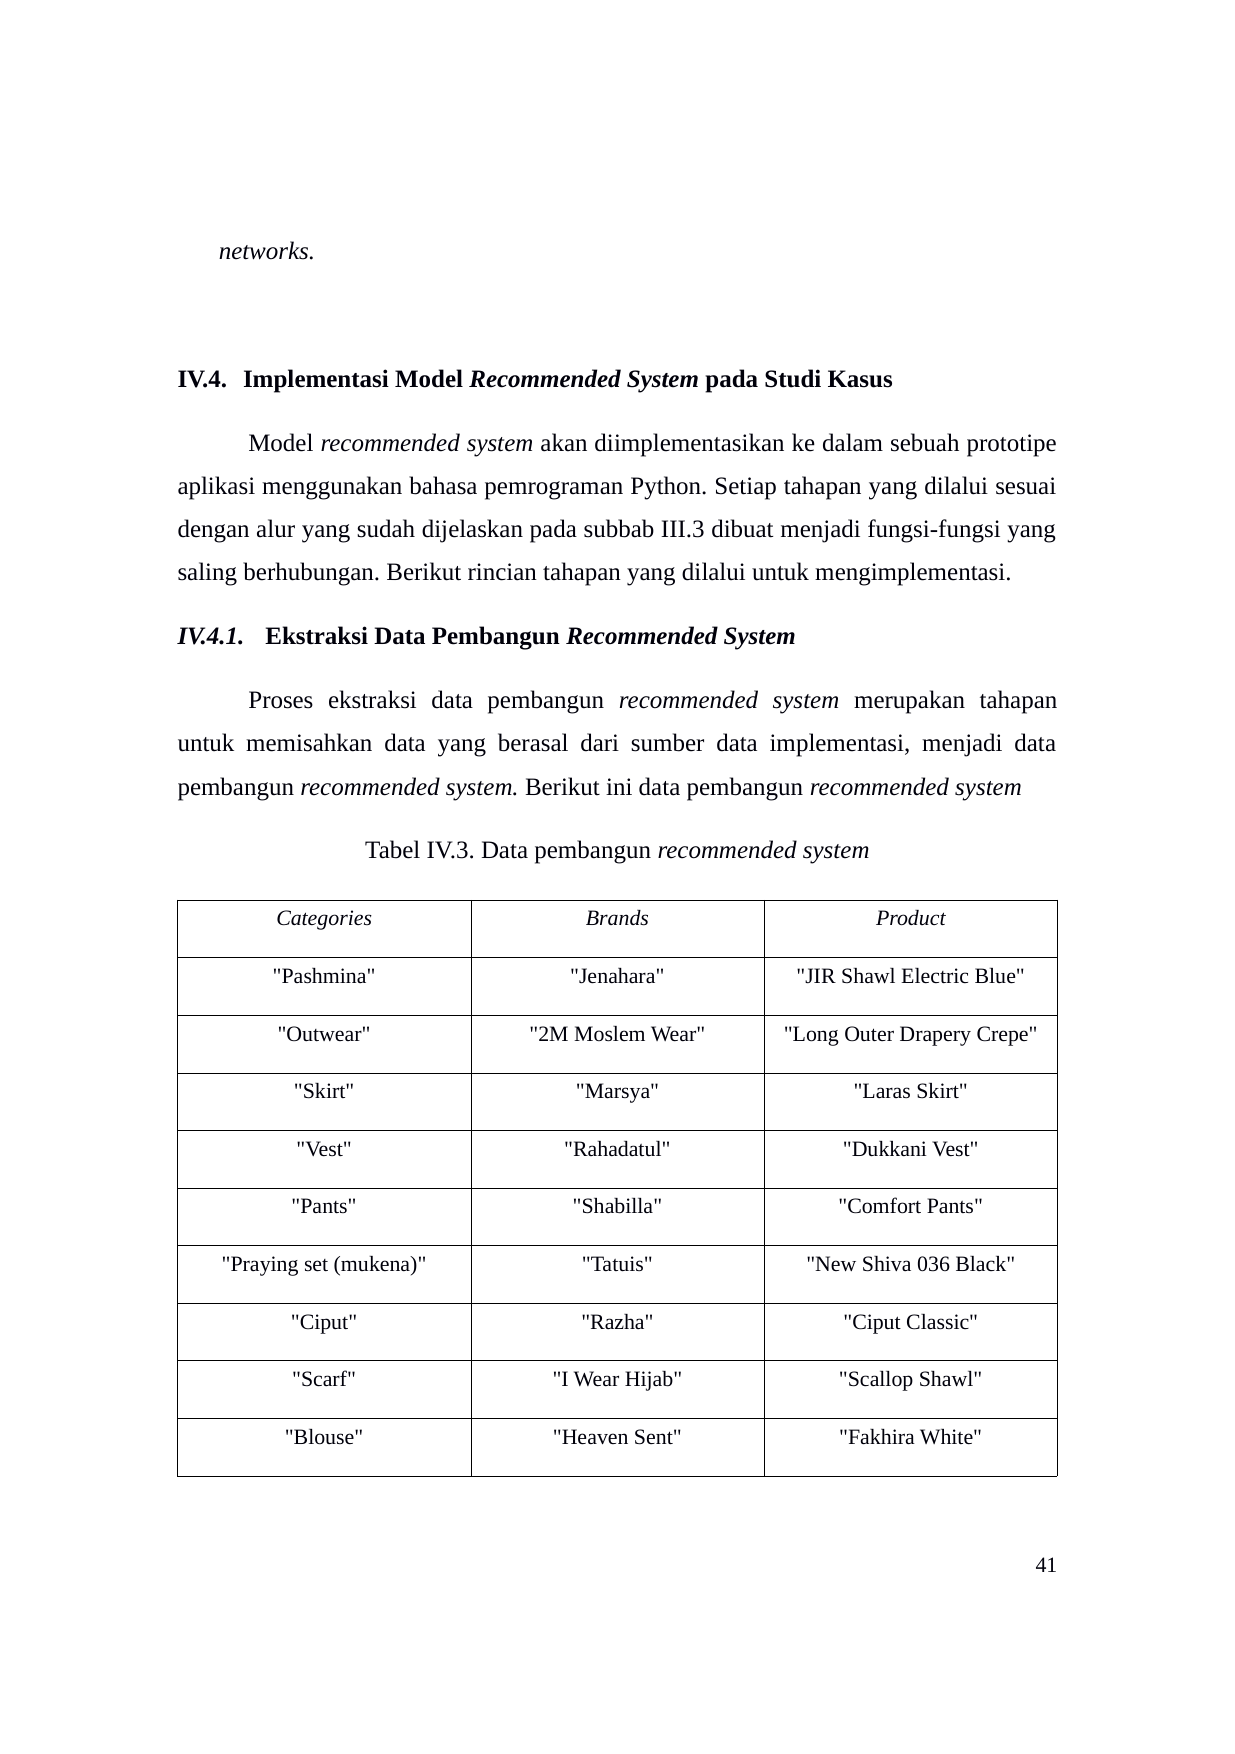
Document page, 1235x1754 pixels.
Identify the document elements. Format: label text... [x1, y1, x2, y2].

text Proses ekstraksi data pembangun recommended system merupakan tahapan untuk memisahkan data yang berasal dari sumber data implementasi, menjadi data pembangun recommended system. Berikut ini data pembangun recommended system [177, 685, 1057, 800]
table_header Categories [178, 901, 471, 957]
table_cell "Laras Skirt" [765, 1074, 1057, 1130]
table_cell "I Wear Hijab" [472, 1361, 764, 1418]
table_cell "2M Moslem Wear" [472, 1016, 764, 1072]
table_cell "New Shiva 036 Black" [765, 1246, 1057, 1303]
table_cell "Fakhira White" [765, 1419, 1057, 1476]
table_cell "Jenahara" [472, 958, 764, 1015]
subtitle Ekstraksi Data Pembangun Recommended System [177, 621, 1057, 650]
table_cell "Blouse" [178, 1419, 471, 1476]
table_cell "Scarf" [178, 1361, 471, 1418]
table_cell "Heaven Sent" [472, 1419, 764, 1476]
table_cell "Pashmina" [178, 958, 471, 1015]
text Tabel IV.3. Data pembangun recommended system [177, 836, 1057, 864]
table_cell "Razha" [472, 1304, 764, 1360]
table_cell "JIR Shawl Electric Blue" [765, 958, 1057, 1015]
table_header Product [765, 901, 1057, 957]
table_header Brands [472, 901, 764, 957]
table_cell "Pants" [178, 1189, 471, 1245]
table_cell "Dukkani Vest" [765, 1131, 1057, 1188]
table_cell "Scallop Shawl" [765, 1361, 1057, 1418]
table_cell "Ciput" [178, 1304, 471, 1360]
table_cell "Marsya" [472, 1074, 764, 1130]
table_cell "Shabilla" [472, 1189, 764, 1245]
table_cell "Ciput Classic" [765, 1304, 1057, 1360]
table_cell "Skirt" [178, 1074, 471, 1130]
text Model recommended system akan diimplementasikan ke dalam sebuah prototipe aplikasi menggunakan bahasa pemrograman Python. Setiap tahapan yang dilalui sesuai dengan alur yang sudah dijelaskan pada subbab III.3 dibuat menjadi fungsi-fungsi yang saling berhubungan. Berikut rincian tahapan yang dilalui untuk mengimplementasi. [177, 428, 1057, 586]
table_cell "Praying set (mukena)" [178, 1246, 471, 1303]
table_cell "Rahadatul" [472, 1131, 764, 1188]
table_cell "Tatuis" [472, 1246, 764, 1303]
table_cell "Vest" [178, 1131, 471, 1188]
list networks. [177, 236, 1057, 265]
table_cell "Long Outer Drapery Crepe" [765, 1016, 1057, 1072]
table_cell "Outwear" [178, 1016, 471, 1072]
table_cell "Comfort Pants" [765, 1189, 1057, 1245]
subtitle Implementasi Model Recommended System pada Studi Kasus [177, 364, 1057, 393]
